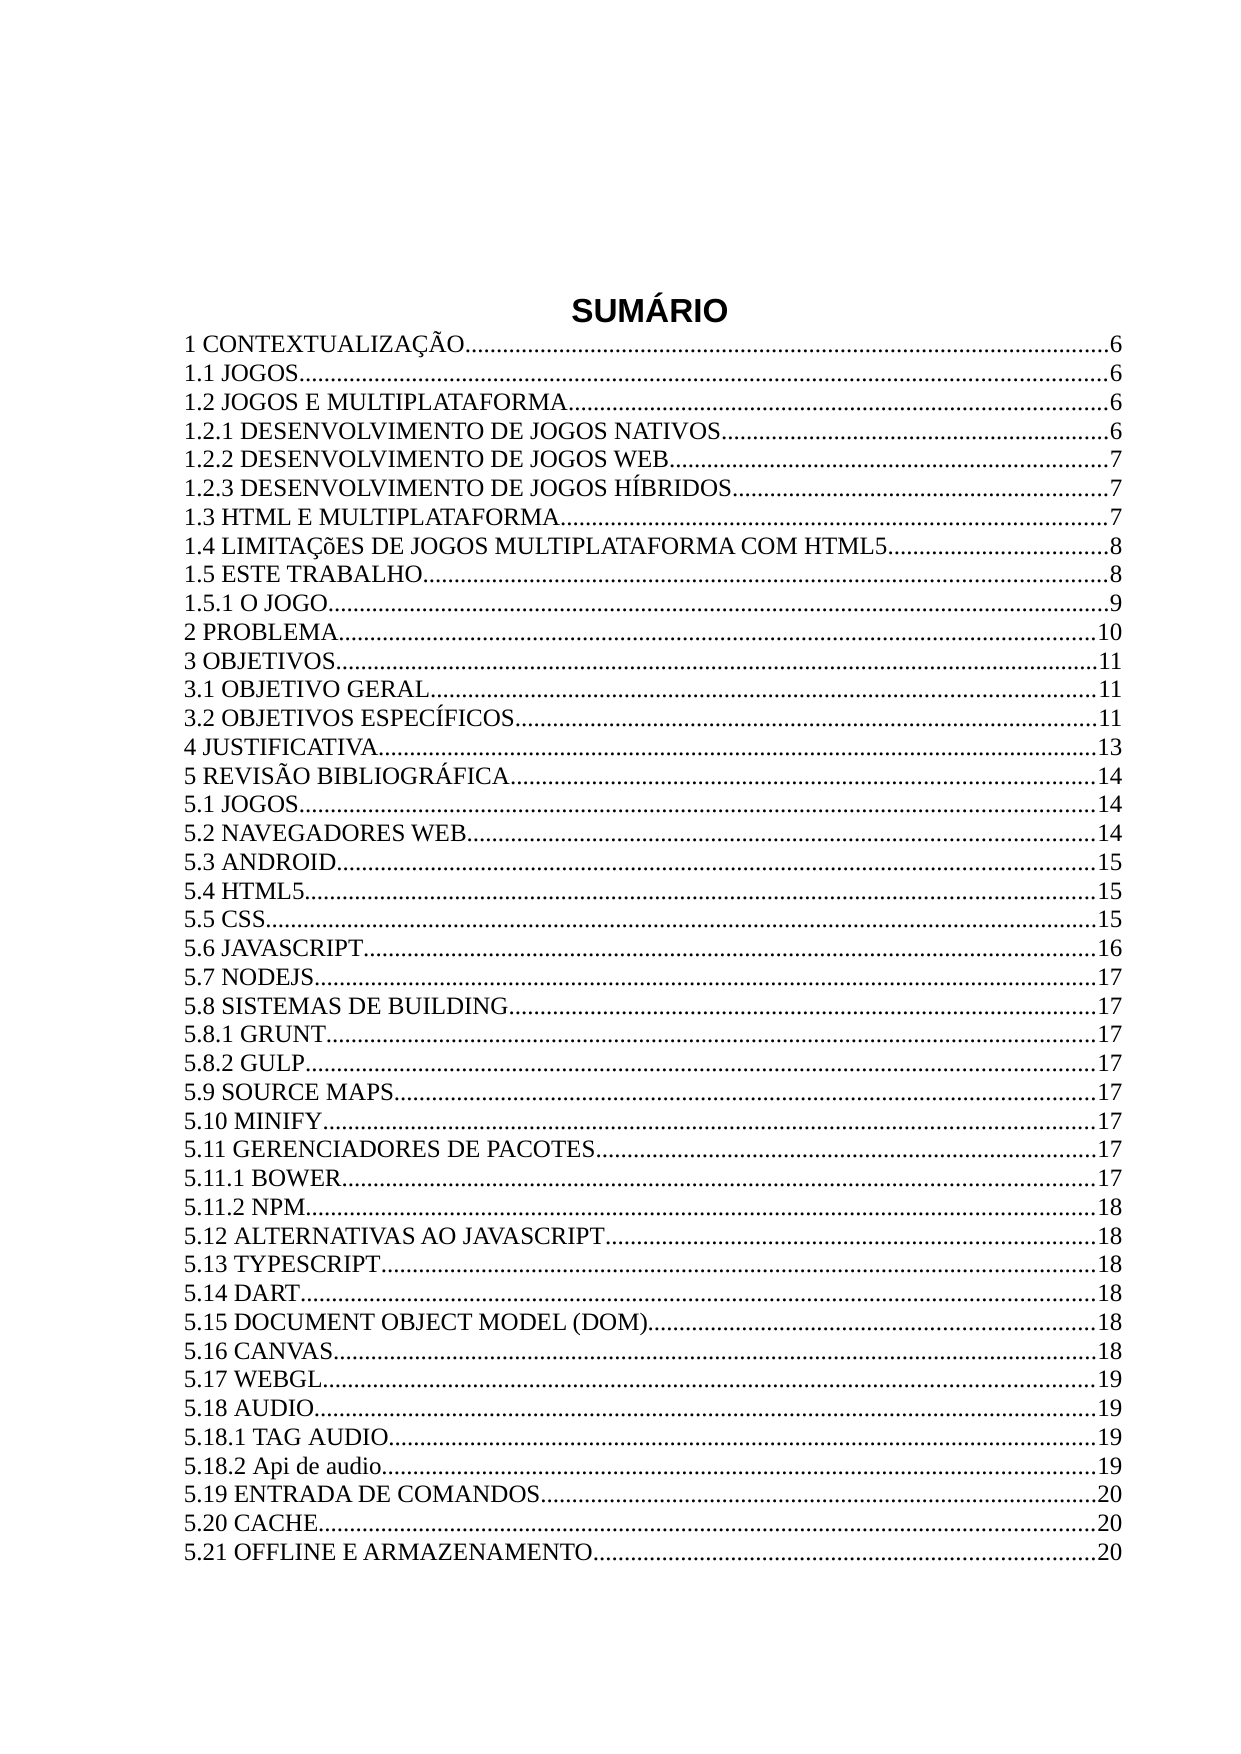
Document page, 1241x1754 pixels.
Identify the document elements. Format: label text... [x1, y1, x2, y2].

subtitle Sumário [177, 291, 1122, 329]
text 1.2 JOGOS E MULTIPLATAFORMA 6 [177, 387, 1122, 416]
text 1.2.2 DESENVOLVIMENTO DE JOGOS WEB 7 [177, 444, 1122, 473]
text 5 REVISÃO BIBLIOGRÁFICA 14 [177, 761, 1122, 789]
text 5.5 CSS 15 [177, 904, 1122, 933]
text 4 JUSTIFICATIVA 13 [177, 732, 1122, 761]
text 5.8.1 GRUNT 17 [177, 1019, 1122, 1048]
text 1.4 LIMITAÇõES DE JOGOS MULTIPLATAFORMA COM HTML5 8 [177, 531, 1122, 559]
text 5.4 HTML5 15 [177, 876, 1122, 904]
text 5.11.1 BOWER 17 [177, 1163, 1122, 1192]
text 5.18.1 TAG AUDIO 19 [177, 1422, 1122, 1451]
text 1 CONTEXTUALIZAÇÃO 6 [177, 329, 1122, 358]
text 5.7 NODEJS 17 [177, 962, 1122, 991]
text 5.19 ENTRADA DE COMANDOS 20 [177, 1479, 1122, 1508]
text 5.12 ALTERNATIVAS AO JAVASCRIPT 18 [177, 1221, 1122, 1249]
text 1.3 HTML E MULTIPLATAFORMA 7 [177, 502, 1122, 531]
text 5.15 DOCUMENT OBJECT MODEL (DOM) 18 [177, 1307, 1122, 1336]
text 3 OBJETIVOS 11 [177, 646, 1122, 674]
text 5.20 CACHE 20 [177, 1508, 1122, 1537]
text 5.21 OFFLINE E ARMAZENAMENTO 20 [177, 1537, 1122, 1566]
text 1.2.3 DESENVOLVIMENTO DE JOGOS HÍBRIDOS 7 [177, 473, 1122, 502]
text 5.10 MINIFY 17 [177, 1106, 1122, 1134]
text 1.2.1 DESENVOLVIMENTO DE JOGOS NATIVOS 6 [177, 416, 1122, 444]
text 2 PROBLEMA 10 [177, 617, 1122, 646]
text 5.6 JAVASCRIPT 16 [177, 933, 1122, 962]
text 5.1 JOGOS 14 [177, 789, 1122, 818]
text 5.18.2 Api de audio 19 [177, 1451, 1122, 1479]
text 5.18 AUDIO 19 [177, 1393, 1122, 1422]
text 1.5.1 O JOGO 9 [177, 588, 1122, 617]
text 5.2 NAVEGADORES WEB 14 [177, 818, 1122, 847]
text 1.1 JOGOS 6 [177, 358, 1122, 387]
text 1.5 ESTE TRABALHO 8 [177, 559, 1122, 588]
text 5.8 SISTEMAS DE BUILDING 17 [177, 991, 1122, 1019]
text 5.11.2 NPM 18 [177, 1192, 1122, 1221]
text 5.9 SOURCE MAPS 17 [177, 1077, 1122, 1106]
text 5.17 WEBGL 19 [177, 1364, 1122, 1393]
text 5.14 DART 18 [177, 1278, 1122, 1307]
text 5.3 ANDROID 15 [177, 847, 1122, 876]
text 3.1 OBJETIVO GERAL 11 [177, 674, 1122, 703]
text 5.8.2 GULP 17 [177, 1048, 1122, 1077]
text 5.11 GERENCIADORES DE PACOTES 17 [177, 1134, 1122, 1163]
text 5.16 CANVAS 18 [177, 1336, 1122, 1364]
text 3.2 OBJETIVOS ESPECÍFICOS 11 [177, 703, 1122, 732]
text 5.13 TYPESCRIPT 18 [177, 1249, 1122, 1278]
